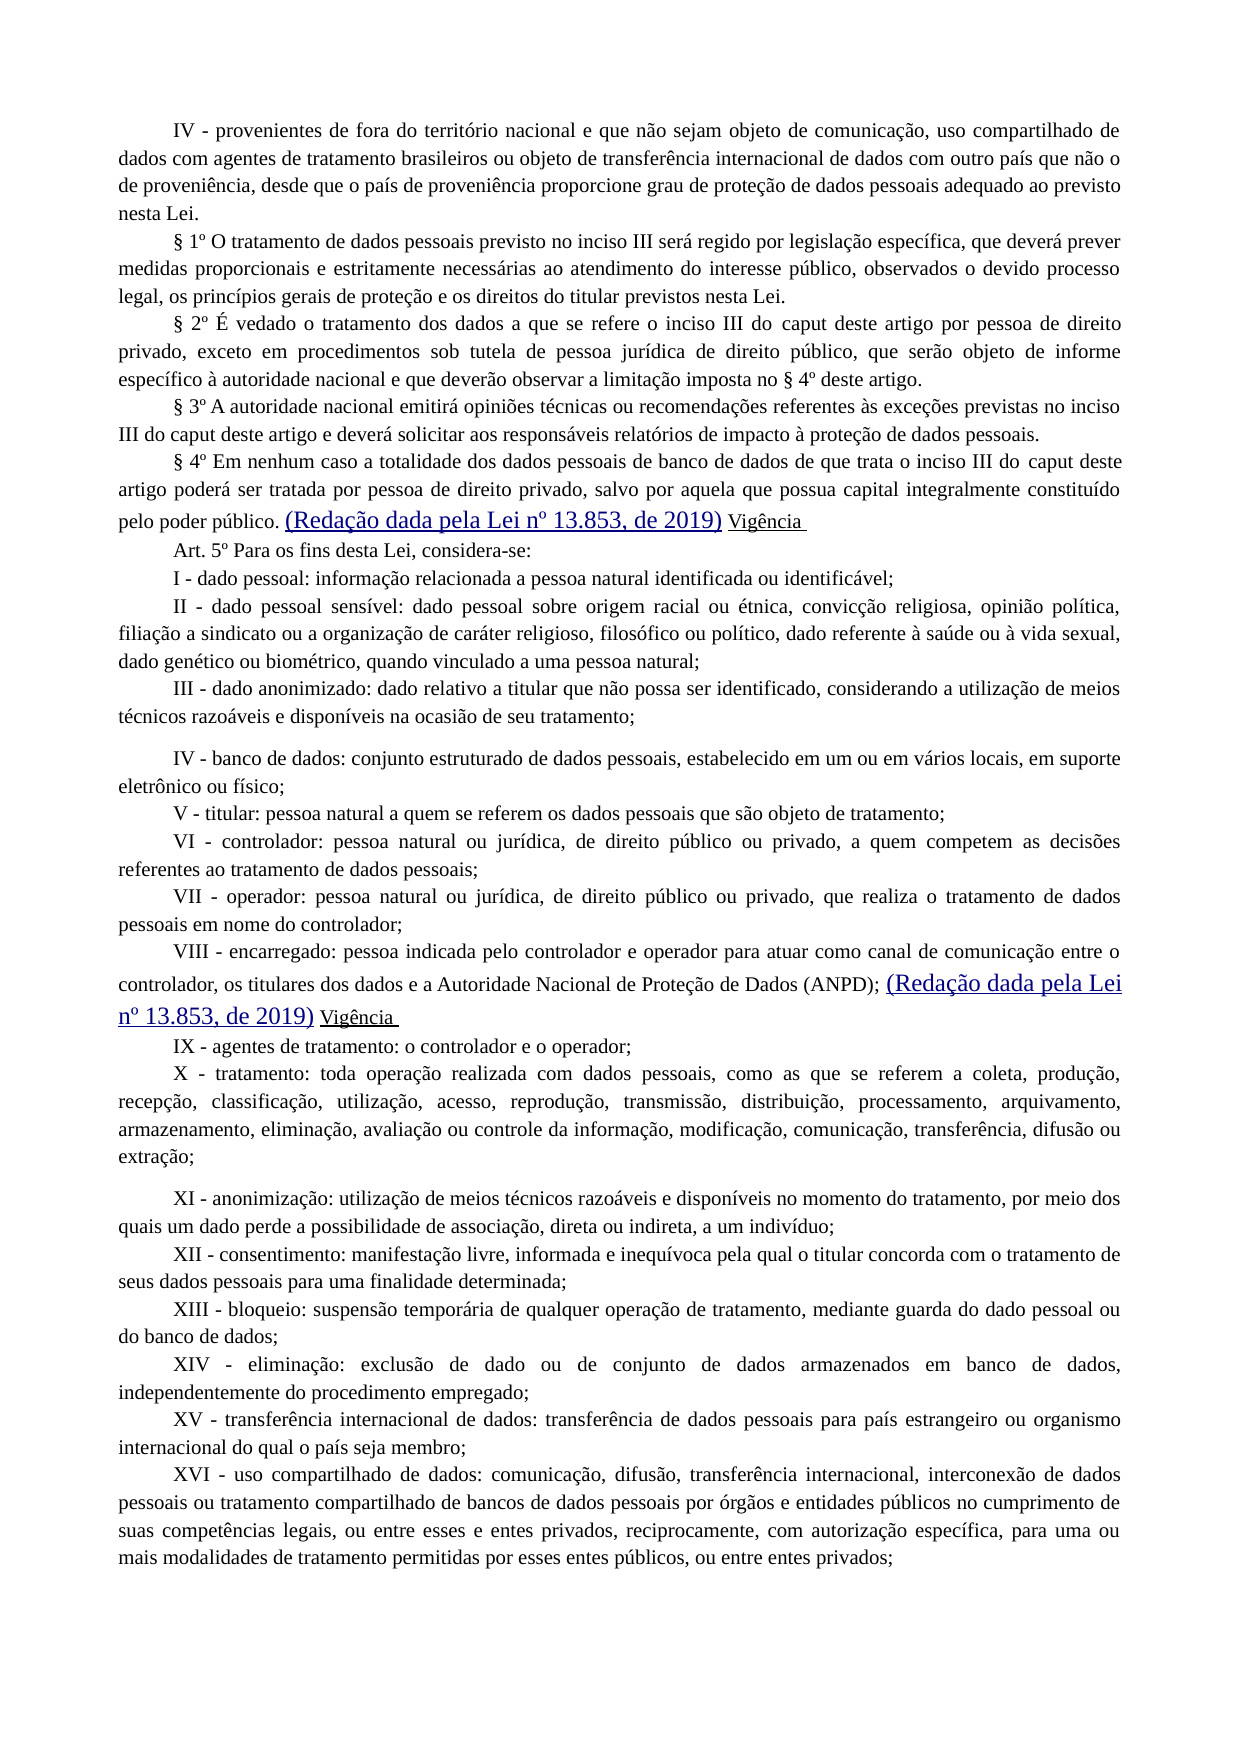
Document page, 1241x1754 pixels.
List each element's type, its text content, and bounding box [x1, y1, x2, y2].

text III - dado anonimizado: dado relativo a titular que não possa ser identificado, considerando a utilização de meios técnicos razoáveis e disponíveis na ocasião de seu tratamento; [118, 676, 1122, 728]
text VIII - encarregado: pessoa indicada pelo controlador e operador para atuar como canal de comunicação entre o controlador, os titulares dos dados e a Autoridade Nacional de Proteção de Dados (ANPD); (Redação dada pela Lei nº 13.853, de 2019) Vigência [118, 939, 1122, 1029]
text § 1º O tratamento de dados pessoais previsto no inciso III será regido por legislação específica, que deverá prever medidas proporcionais e estritamente necessárias ao atendimento do interesse público, observados o devido processo legal, os princípios gerais de proteção e os direitos do titular previstos nesta Lei. [118, 228, 1122, 308]
text X - tratamento: toda operação realizada com dados pessoais, como as que se referem a coleta, produção, recepção, classificação, utilização, acesso, reprodução, transmissão, distribuição, processamento, arquivamento, armazenamento, eliminação, avaliação ou controle da informação, modificação, comunicação, transferência, difusão ou extração; [118, 1061, 1122, 1168]
text IV - banco de dados: conjunto estruturado de dados pessoais, estabelecido em um ou em vários locais, em suporte eletrônico ou físico; [118, 746, 1122, 798]
text IV - provenientes de fora do território nacional e que não sejam objeto de comunicação, uso compartilhado de dados com agentes de tratamento brasileiros ou objeto de transferência internacional de dados com outro país que não o de proveniência, desde que o país de proveniência proporcione grau de proteção de dados pessoais adequado ao previsto nesta Lei. [118, 118, 1122, 225]
text § 2º É vedado o tratamento dos dados a que se refere o inciso III do caput deste artigo por pessoa de direito privado, exceto em procedimentos sob tutela de pessoa jurídica de direito público, que serão objeto de informe específico à autoridade nacional e que deverão observar a limitação imposta no § 4º deste artigo. [118, 311, 1122, 391]
text § 4º Em nenhum caso a totalidade dos dados pessoais de banco de dados de que trata o inciso III do caput deste artigo poderá ser tratada por pessoa de direito privado, salvo por aquela que possua capital integralmente constituído pelo poder público. (Redação dada pela Lei nº 13.853, de 2019) Vigência [118, 449, 1122, 534]
text XIII - bloqueio: suspensão temporária de qualquer operação de tratamento, mediante guarda do dado pessoal ou do banco de dados; [118, 1297, 1122, 1348]
text I - dado pessoal: informação relacionada a pessoa natural identificada ou identificável; [118, 566, 1122, 590]
text XIV - eliminação: exclusão de dado ou de conjunto de dados armazenados em banco de dados, independentemente do procedimento empregado; [118, 1352, 1122, 1404]
text XVI - uso compartilhado de dados: comunicação, difusão, transferência internacional, interconexão de dados pessoais ou tratamento compartilhado de bancos de dados pessoais por órgãos e entidades públicos no cumprimento de suas competências legais, ou entre esses e entes privados, reciprocamente, com autorização específica, para uma ou mais modalidades de tratamento permitidas por esses entes públicos, ou entre entes privados; [118, 1462, 1122, 1569]
text Art. 5º Para os fins desta Lei, considera-se: [118, 538, 1122, 562]
text II - dado pessoal sensível: dado pessoal sobre origem racial ou étnica, convicção religiosa, opinião política, filiação a sindicato ou a organização de caráter religioso, filosófico ou político, dado referente à saúde ou à vida sexual, dado genético ou biométrico, quando vinculado a uma pessoa natural; [118, 593, 1122, 673]
text V - titular: pessoa natural a quem se referem os dados pessoais que são objeto de tratamento; [118, 801, 1122, 825]
text XI - anonimização: utilização de meios técnicos razoáveis e disponíveis no momento do tratamento, por meio dos quais um dado perde a possibilidade de associação, direta ou indireta, a um indivíduo; [118, 1186, 1122, 1238]
text VI - controlador: pessoa natural ou jurídica, de direito público ou privado, a quem competem as decisões referentes ao tratamento de dados pessoais; [118, 829, 1122, 881]
text IX - agentes de tratamento: o controlador e o operador; [118, 1034, 1122, 1058]
text § 3º A autoridade nacional emitirá opiniões técnicas ou recomendações referentes às exceções previstas no inciso III do caput deste artigo e deverá solicitar aos responsáveis relatórios de impacto à proteção de dados pessoais. [118, 394, 1122, 446]
text VII - operador: pessoa natural ou jurídica, de direito público ou privado, que realiza o tratamento de dados pessoais em nome do controlador; [118, 884, 1122, 936]
text XII - consentimento: manifestação livre, informada e inequívoca pela qual o titular concorda com o tratamento de seus dados pessoais para uma finalidade determinada; [118, 1242, 1122, 1293]
text XV - transferência internacional de dados: transferência de dados pessoais para país estrangeiro ou organismo internacional do qual o país seja membro; [118, 1407, 1122, 1459]
